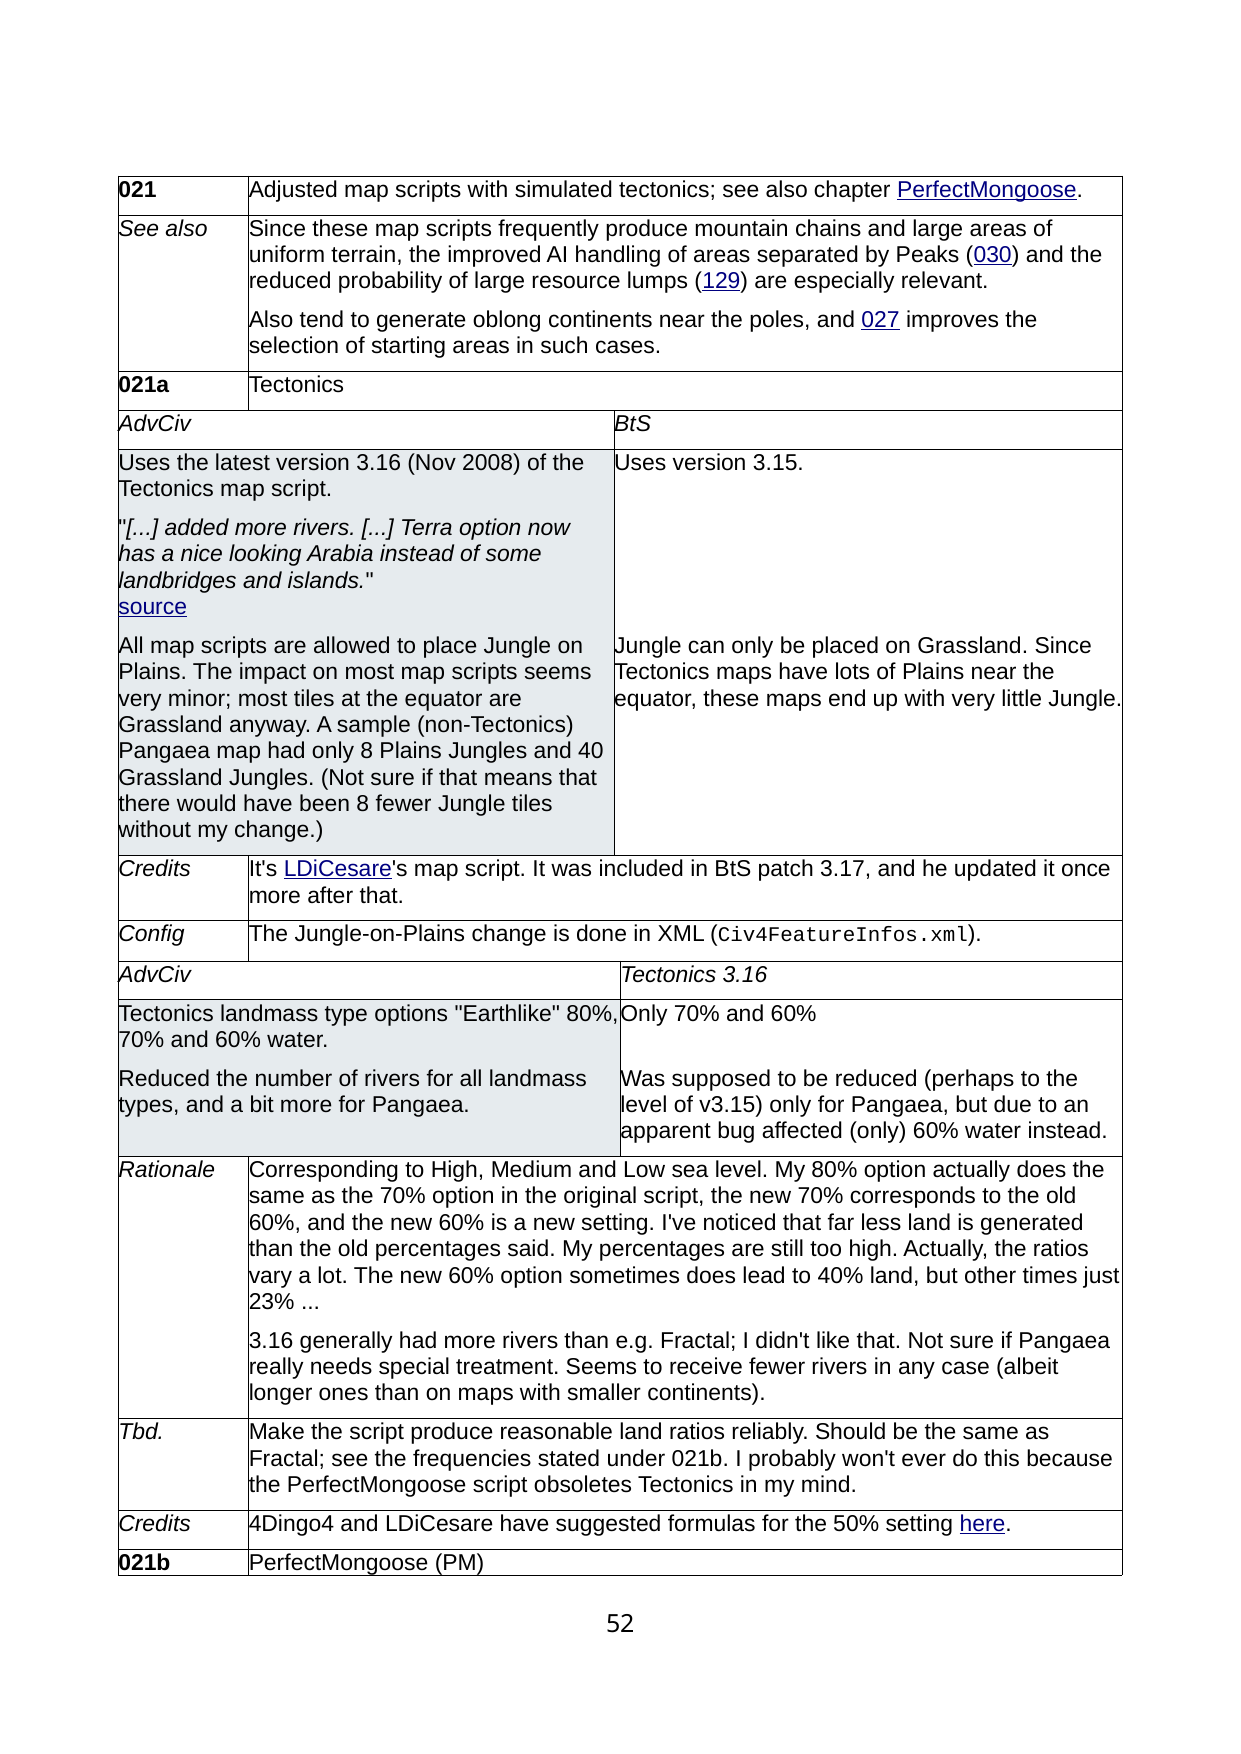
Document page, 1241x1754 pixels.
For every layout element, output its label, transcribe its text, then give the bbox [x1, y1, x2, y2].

table_cell Corresponding to High, Medium and Low sea level. My 80% option actually does the same as the 70% option in the original script, the new 70% corresponds to the old 60%, and the new 60% is a new setting. I've noticed that far less land is generated than the old percentages said. My percentages are still too high. Actually, the ratios vary a lot. The new 60% option sometimes does lead to 40% land, but other times just 23% ... 3.16 generally had more rivers than e.g. Fractal; I didn't like that. Not sure if Pangaea really needs special treatment. Seems to receive fewer rivers in any case (albeit longer ones than on maps with smaller continents). [249, 1157, 1122, 1418]
table_cell Credits [119, 1511, 248, 1548]
table_cell BtS [615, 411, 1122, 449]
table_cell Rationale [119, 1157, 248, 1418]
table_cell PerfectMongoose (PM) [249, 1550, 1122, 1575]
table_cell Since these map scripts frequently produce mountain chains and large areas of uniform terrain, the improved AI handling of areas separated by Peaks (030) and the reduced probability of large resource lumps (129) are especially relevant. Also tend to generate oblong continents near the poles, and 027 improves the selection of starting areas in such cases. [249, 216, 1122, 371]
table_cell AdvCiv [119, 962, 620, 999]
table_cell Uses the latest version 3.16 (Nov 2008) of the Tectonics map script. "[...] added more rivers. [...] Terra option now has a nice looking Arabia instead of some landbridges and islands." source All map scripts are allowed to place Jungle on Plains. The impact on most map scripts seems very minor; most tiles at the equator are Grassland anyway. A sample (non-Tectonics) Pangaea map had only 8 Plains Jungles and 40 Grassland Jungles. (Not sure if that means that there would have been 8 fewer Jungle tiles without my change.) [119, 450, 614, 855]
table_cell Tbd. [119, 1419, 248, 1510]
table_cell Config [119, 921, 248, 961]
table_cell Only 70% and 60% Was supposed to be reduced (perhaps to the level of v3.15) only for Pangaea, but due to an apparent bug affected (only) 60% water instead. [621, 1000, 1122, 1156]
table_cell The Jungle-on-Plains change is done in XML (Civ4FeatureInfos.xml). [249, 921, 1122, 961]
table_cell Uses version 3.15. Jungle can only be placed on Grassland. Since Tectonics maps have lots of Plains near the equator, these maps end up with very little Jungle. [615, 450, 1122, 855]
table_cell Make the script produce reasonable land ratios reliably. Should be the same as Fractal; see the frequencies stated under 021b. I probably won't ever do this because the PerfectMongoose script obsoletes Tectonics in my mind. [249, 1419, 1122, 1510]
table_cell Tectonics [249, 372, 1122, 410]
table_cell 021b [119, 1550, 248, 1575]
table_cell Tectonics 3.16 [621, 962, 1122, 999]
table_cell See also [119, 216, 248, 371]
table_cell Tectonics landmass type options "Earthlike" 80%, 70% and 60% water. Reduced the number of rivers for all landmass types, and a bit more for Pangaea. [119, 1000, 620, 1156]
table_cell Credits [119, 856, 248, 920]
table_cell 4Dingo4 and LDiCesare have suggested formulas for the 50% setting here. [249, 1511, 1122, 1548]
table_header 021 [119, 177, 248, 214]
table_cell It's LDiCesare's map script. It was included in BtS patch 3.17, and he updated it once more after that. [249, 856, 1122, 920]
table_cell AdvCiv [119, 411, 614, 449]
table_cell 021a [119, 372, 248, 410]
table_header Adjusted map scripts with simulated tectonics; see also chapter PerfectMongoose. [249, 177, 1122, 214]
